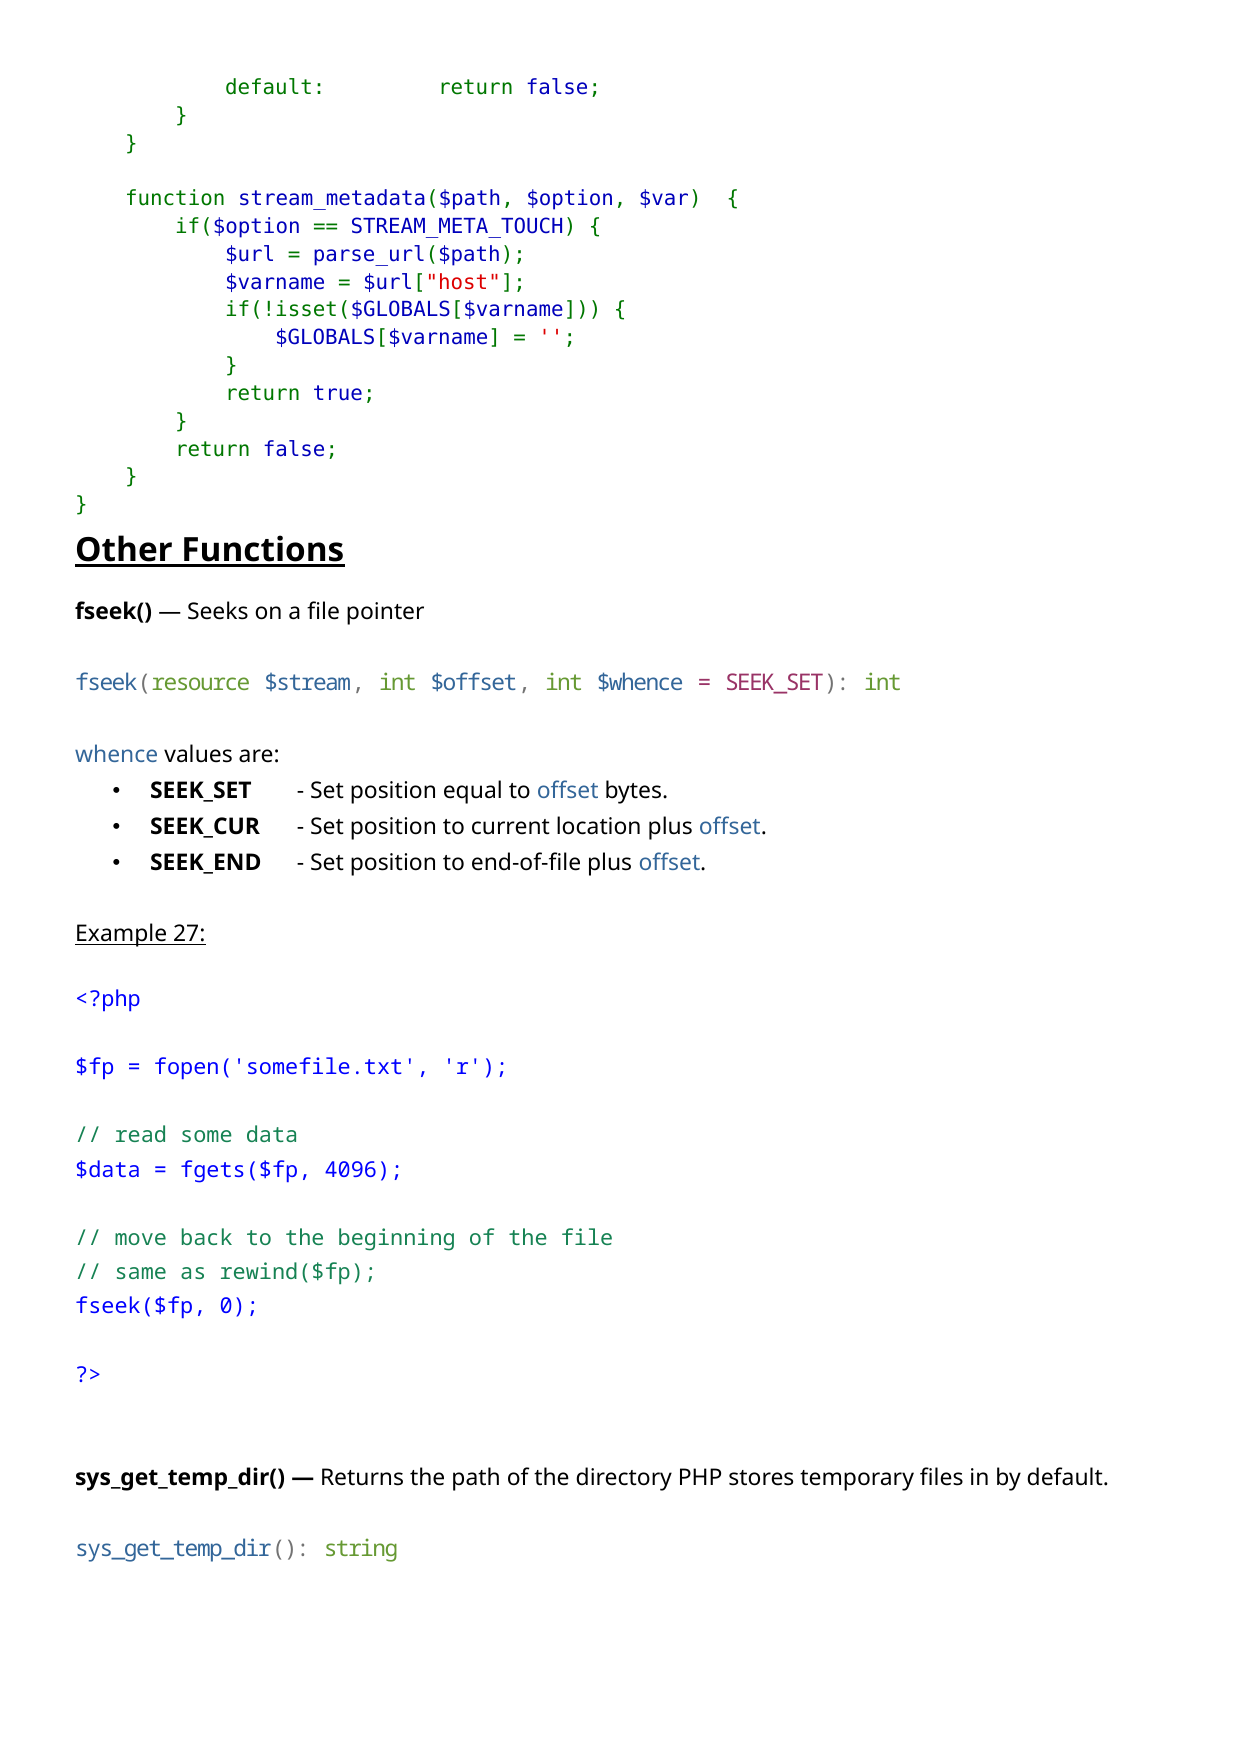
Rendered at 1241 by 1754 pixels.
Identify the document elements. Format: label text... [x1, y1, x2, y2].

text whence values are: [75, 738, 1166, 769]
list SEEK_SET - Set position equal to offset bytes. [112, 774, 1166, 805]
text sys_get_temp_dir() — Returns the path of the directory PHP stores temporary files in by default. [75, 1461, 1166, 1492]
subtitle Example 27: [75, 917, 1166, 949]
list SEEK_CUR - Set position to current location plus offset. [112, 809, 1166, 841]
text <?php $fp = fopen('somefile.txt', 'r'); // read some data $data = fgets($fp, 4096); // move back to the beginning of the file // same as rewind($fp); fseek($fp, 0); ?> [75, 983, 1166, 1388]
list SEEK_END - Set position to end-of-file plus offset. [112, 846, 1166, 877]
text default: return false; } } function stream_metadata($path, $option, $var) { if($option == STREAM_META_TOUCH) { $url = parse_url($path); $varname = $url["host"]; if(!isset($GLOBALS[$varname])) { $GLOBALS[$varname] = ''; } return true; } return false; } } [75, 75, 1166, 516]
text sys_get_temp_dir(): string [75, 1532, 1166, 1563]
subtitle Other Functions [75, 526, 1166, 571]
text fseek() — Seeks on a file pointer [75, 595, 1166, 626]
text fseek(resource $stream, int $offset, int $whence = SEEK_SET): int [75, 666, 1166, 698]
